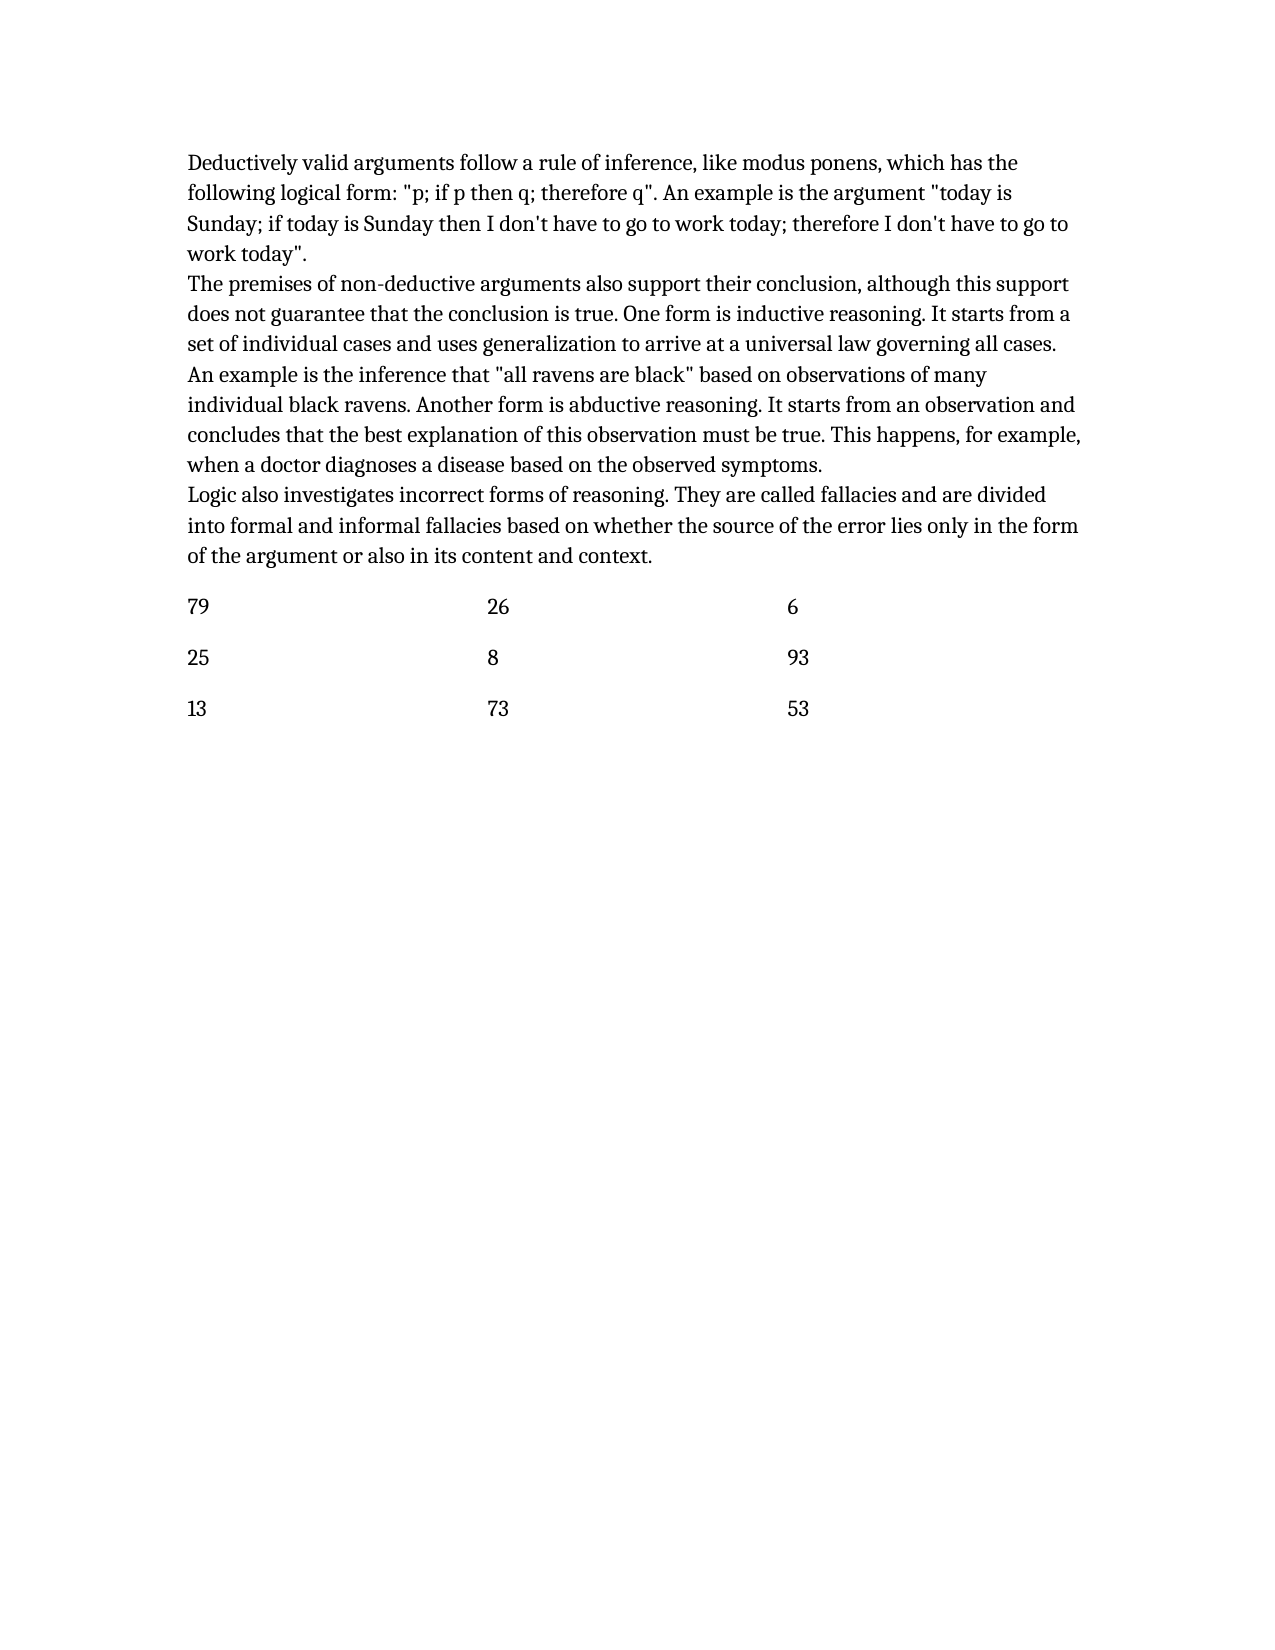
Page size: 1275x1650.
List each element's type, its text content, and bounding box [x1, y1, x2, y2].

table_cell 93 [776, 645, 1076, 696]
table_cell 53 [776, 696, 1076, 747]
table_cell 8 [476, 645, 776, 696]
table_header 79 [176, 594, 476, 645]
text Deductively valid arguments follow a rule of inference, like modus ponens, which has the following logical form: "p; if p then q; therefore q". An example is the argument "today is Sunday; if today is Sunday then I don't have to go to work today; therefore I don't have to go to work today". The premises of non-deductive arguments also support their conclusion, although this support does not guarantee that the conclusion is true. One form is inductive reasoning. It starts from a set of individual cases and uses generalization to arrive at a universal law governing all cases. An example is the inference that "all ravens are black" based on observations of many individual black ravens. Another form is abductive reasoning. It starts from an observation and concludes that the best explanation of this observation must be true. This happens, for example, when a doctor diagnoses a disease based on the observed symptoms. Logic also investigates incorrect forms of reasoning. They are called fallacies and are divided into formal and informal fallacies based on whether the source of the error lies only in the form of the argument or also in its content and context. [187, 150, 1087, 569]
table_cell 25 [176, 645, 476, 696]
table_header 6 [776, 594, 1076, 645]
table_header 26 [476, 594, 776, 645]
table_cell 73 [476, 696, 776, 747]
table_cell 13 [176, 696, 476, 747]
